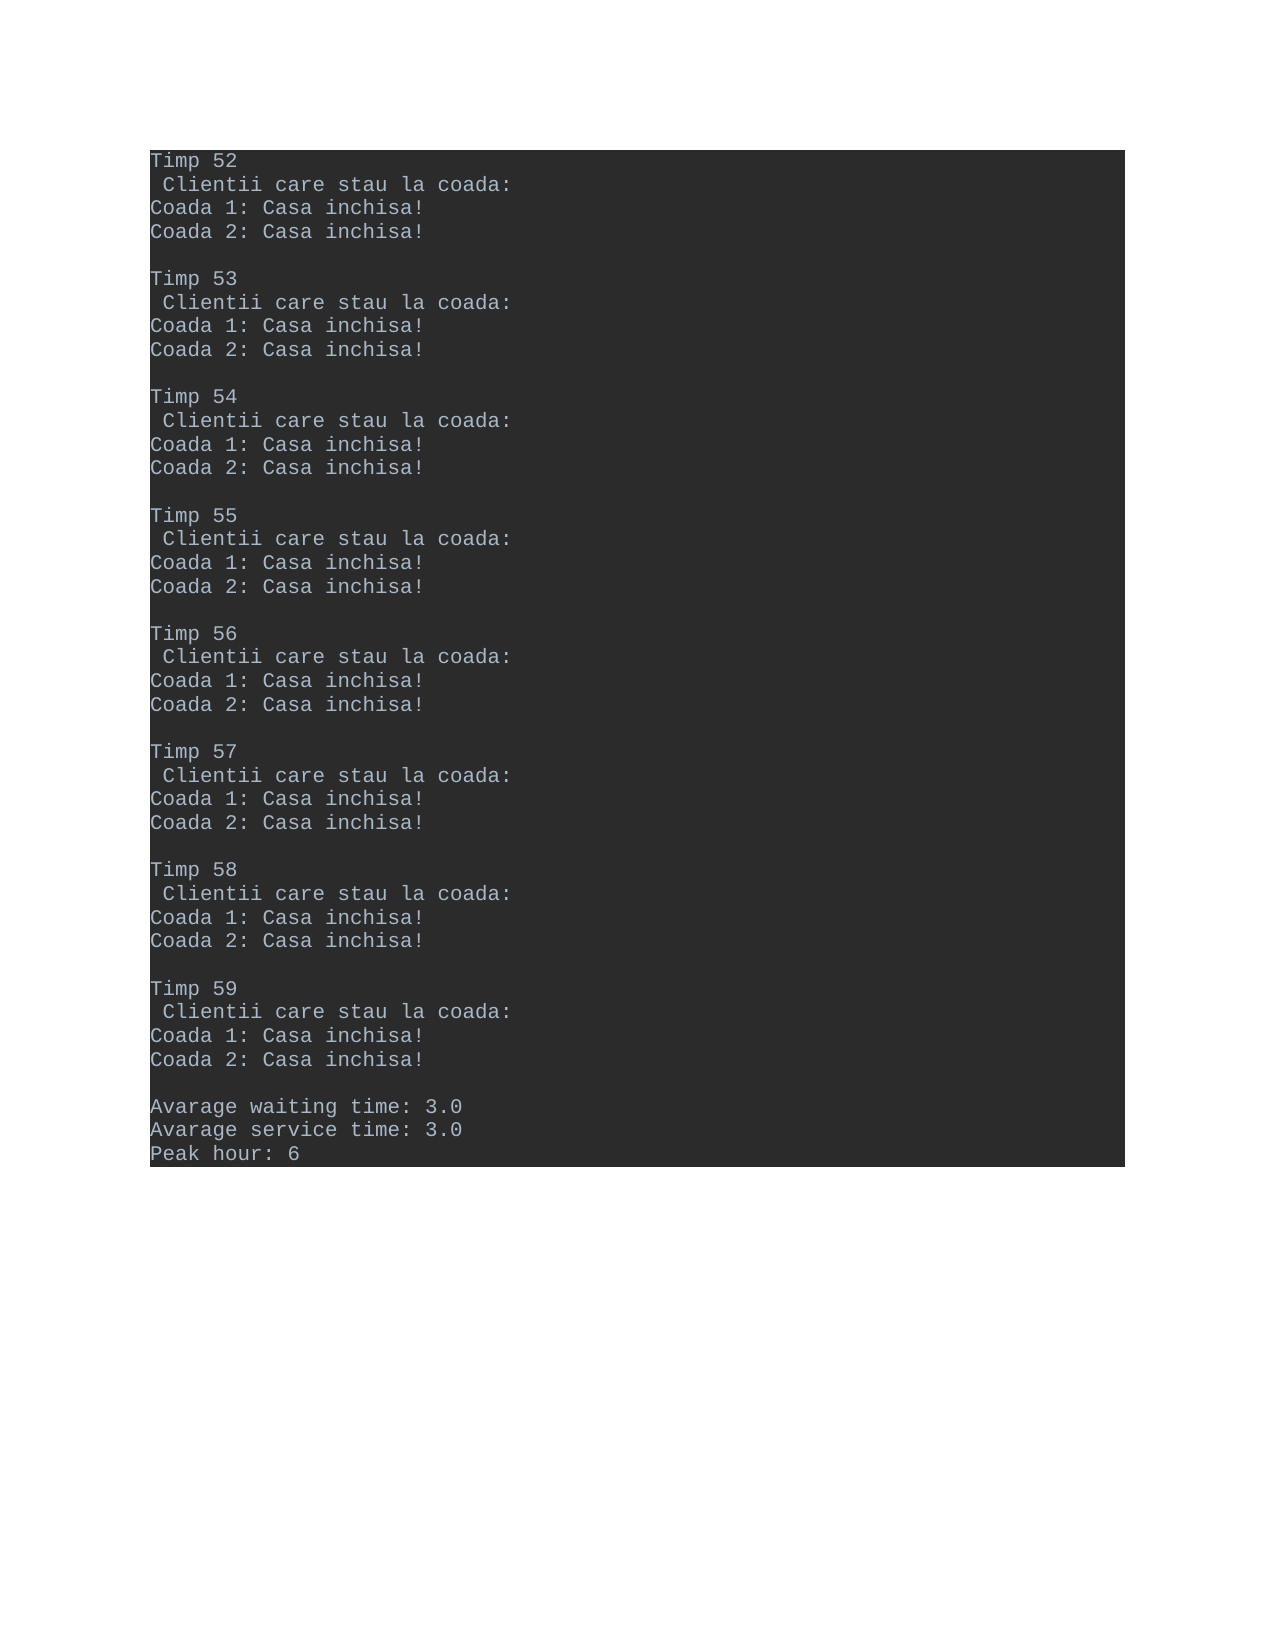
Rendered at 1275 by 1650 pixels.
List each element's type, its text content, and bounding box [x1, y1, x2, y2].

text Timp 52 Clientii care stau la coada: Coada 1: Casa inchisa! Coada 2: Casa inchisa! Timp 53 Clientii care stau la coada: Coada 1: Casa inchisa! Coada 2: Casa inchisa! Timp 54 Clientii care stau la coada: Coada 1: Casa inchisa! Coada 2: Casa inchisa! Timp 55 Clientii care stau la coada: Coada 1: Casa inchisa! Coada 2: Casa inchisa! Timp 56 Clientii care stau la coada: Coada 1: Casa inchisa! Coada 2: Casa inchisa! Timp 57 Clientii care stau la coada: Coada 1: Casa inchisa! Coada 2: Casa inchisa! Timp 58 Clientii care stau la coada: Coada 1: Casa inchisa! Coada 2: Casa inchisa! Timp 59 Clientii care stau la coada: Coada 1: Casa inchisa! Coada 2: Casa inchisa! Avarage waiting time: 3.0 Avarage service time: 3.0 Peak hour: 6 [150, 150, 1125, 1167]
